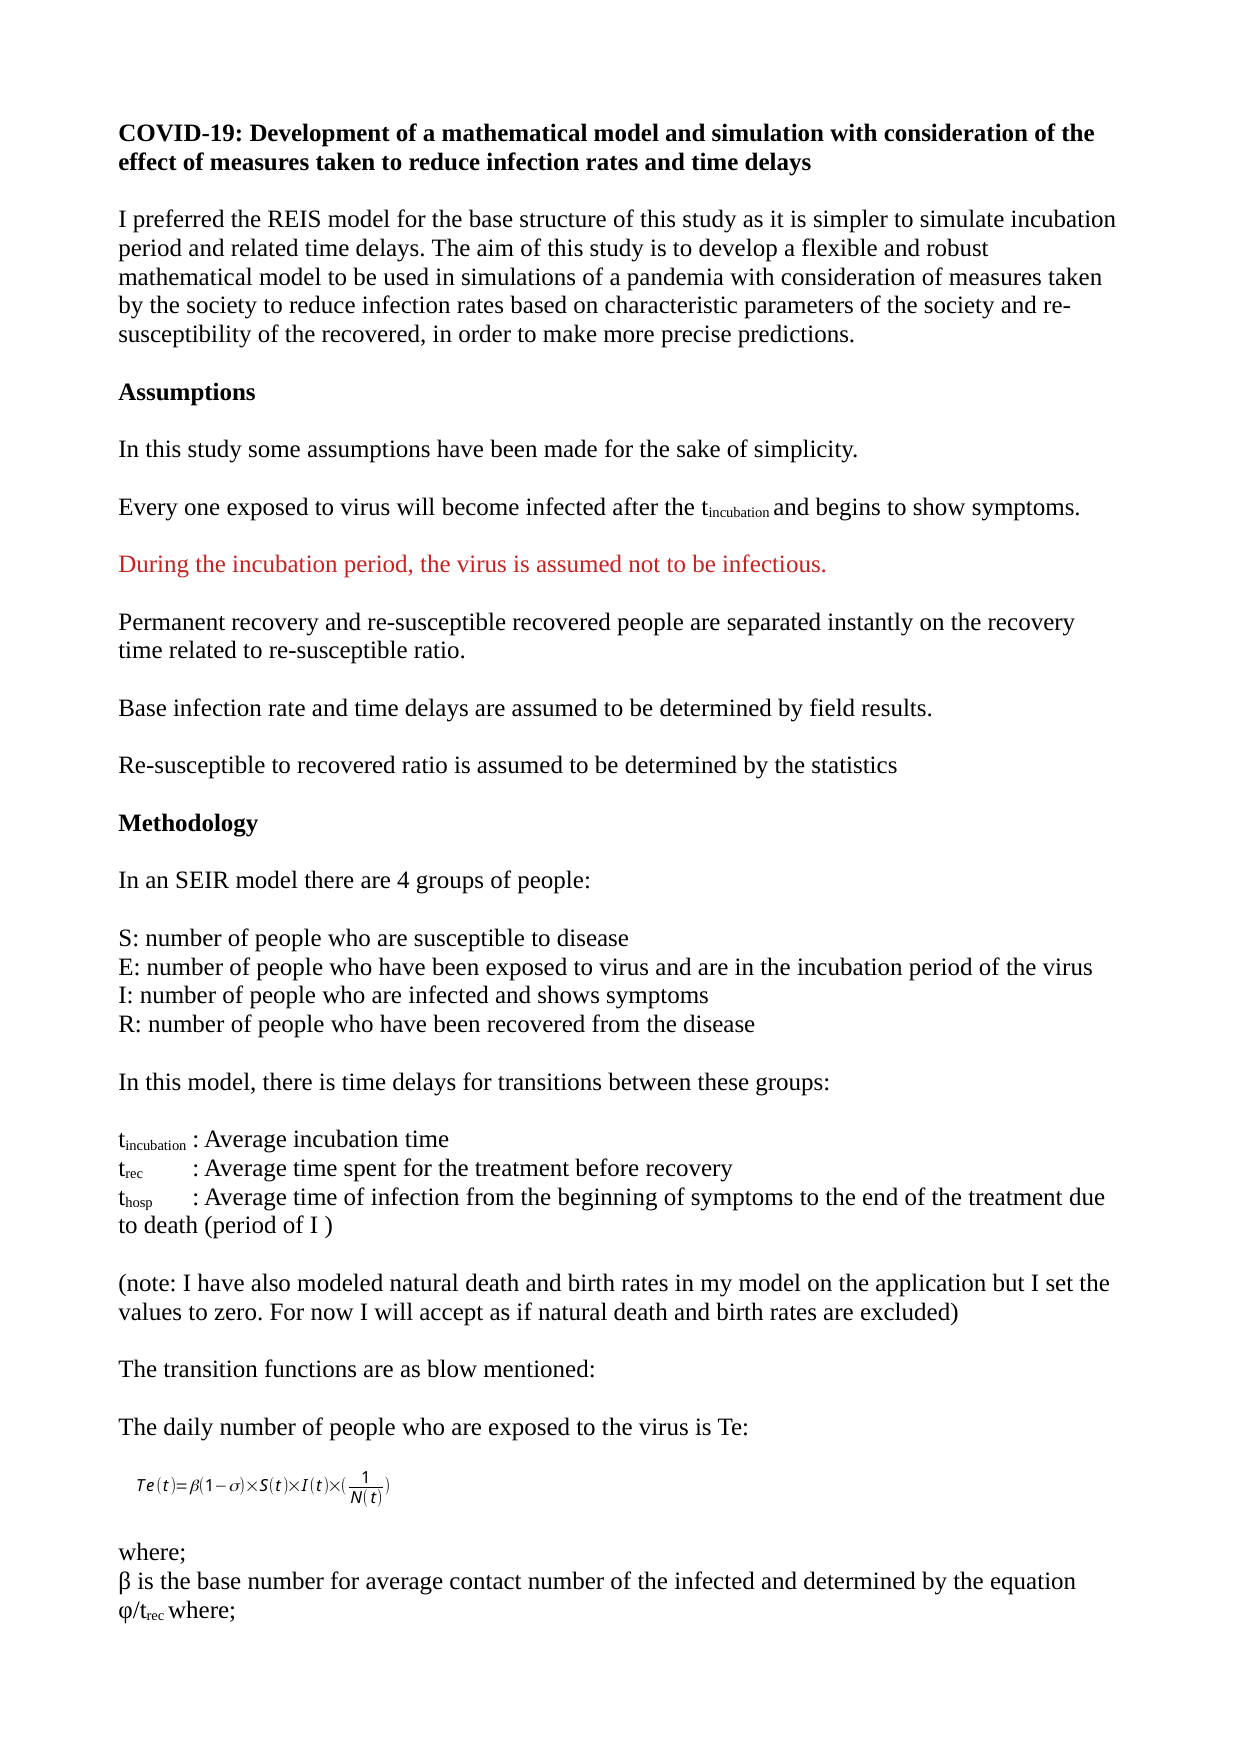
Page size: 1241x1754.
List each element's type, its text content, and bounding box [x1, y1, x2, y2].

text where; [118, 1537, 1122, 1566]
text Assumptions [118, 377, 1122, 406]
text Re-susceptible to recovered ratio is assumed to be determined by the statistics [118, 751, 1122, 779]
text COVID-19: Development of a mathematical model and simulation with consideration of the effect of measures taken to reduce infection rates and time delays [118, 118, 1122, 176]
text I preferred the REIS model for the base structure of this study as it is simpler to simulate incubation period and related time delays. The aim of this study is to develop a flexible and robust mathematical model to be used in simulations of a pandemia with consideration of measures taken by the society to reduce infection rates based on characteristic parameters of the society and re-susceptibility of the recovered, in order to make more precise predictions. [118, 204, 1122, 348]
text In this study some assumptions have been made for the sake of simplicity. [118, 434, 1122, 463]
text thosp : Average time of infection from the beginning of symptoms to the end of the treatment due to death (period of I ) [118, 1182, 1122, 1239]
text R: number of people who have been recovered from the disease [118, 1009, 1122, 1038]
text In this model, there is time delays for transitions between these groups: [118, 1067, 1122, 1096]
text The transition functions are as blow mentioned: [118, 1354, 1122, 1383]
text The daily number of people who are exposed to the virus is Te: [118, 1412, 1122, 1441]
text tincubation : Average incubation time [118, 1124, 1122, 1153]
text Permanent recovery and re-susceptible recovered people are separated instantly on the recovery time related to re-susceptible ratio. [118, 607, 1122, 664]
text I: number of people who are infected and shows symptoms [118, 981, 1122, 1009]
text During the incubation period, the virus is assumed not to be infectious. [118, 549, 1122, 578]
text E: number of people who have been exposed to virus and are in the incubation period of the virus [118, 952, 1122, 981]
text Methodology [118, 808, 1122, 837]
text Every one exposed to virus will become infected after the tincubation and begins to show symptoms. [118, 492, 1122, 521]
text Base infection rate and time delays are assumed to be determined by field results. [118, 693, 1122, 722]
text β is the base number for average contact number of the infected and determined by the equation φ/trec where; [118, 1566, 1122, 1623]
text S: number of people who are susceptible to disease [118, 923, 1122, 952]
text In an SEIR model there are 4 groups of people: [118, 866, 1122, 894]
text trec : Average time spent for the treatment before recovery [118, 1153, 1122, 1182]
text (note: I have also modeled natural death and birth rates in my model on the application but I set the values to zero. For now I will accept as if natural death and birth rates are excluded) [118, 1268, 1122, 1326]
